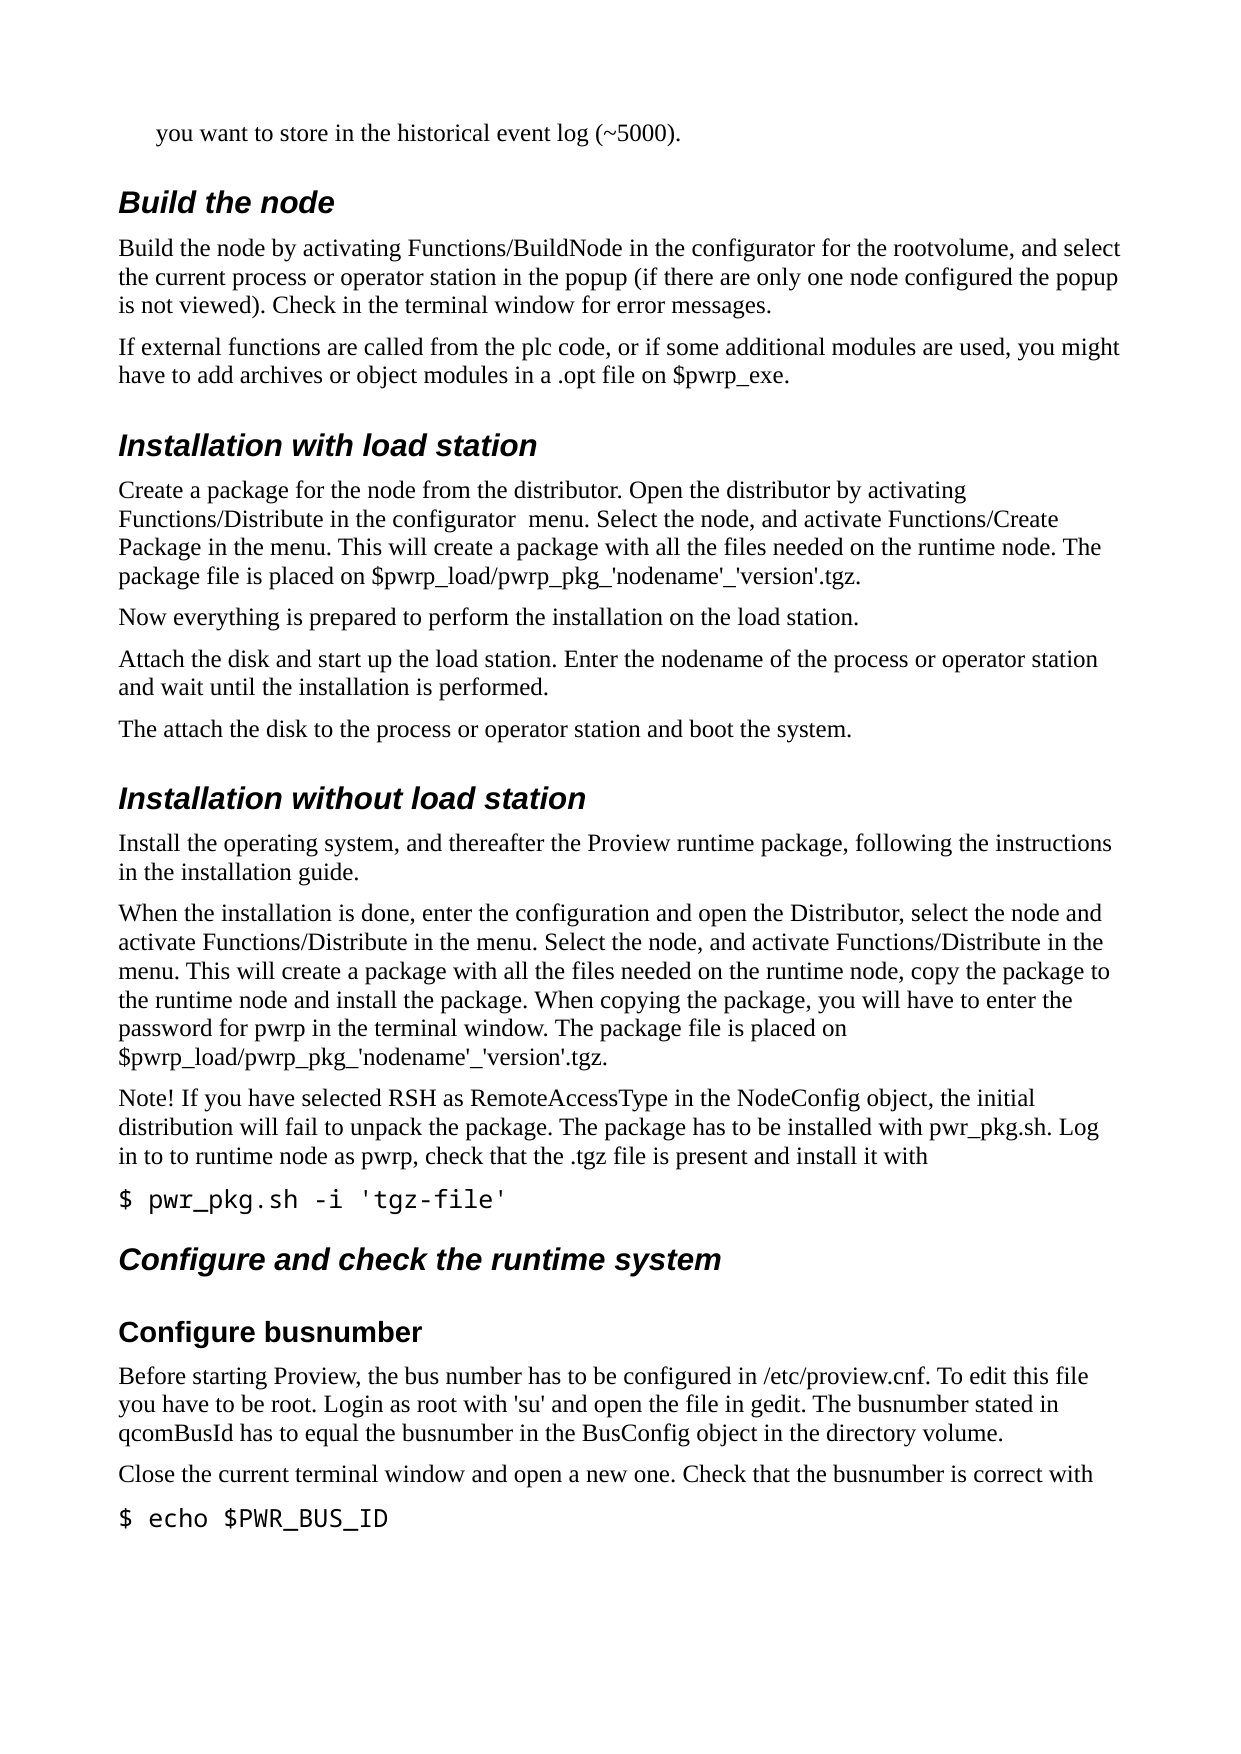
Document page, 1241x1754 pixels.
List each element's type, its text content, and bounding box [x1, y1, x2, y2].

text Build the node by activating Functions/BuildNode in the configurator for the rootvolume, and select the current process or operator station in the popup (if there are only one node configured the popup is not viewed). Check in the terminal window for error messages. [118, 233, 1122, 319]
text $ echo $PWR_BUS_ID [118, 1501, 1122, 1535]
text Before starting Proview, the bus number has to be configured in /etc/proview.cnf. To edit this file you have to be root. Login as root with 'su' and open the file in gedit. The busnumber stated in qcomBusId has to equal the busnumber in the BusConfig object in the directory volume. [118, 1361, 1122, 1447]
text When the installation is done, enter the configuration and open the Distributor, select the node and activate Functions/Distribute in the menu. Select the node, and activate Functions/Distribute in the menu. This will create a package with all the files needed on the runtime node, copy the package to the runtime node and install the package. When copying the package, you will have to enter the password for pwrp in the terminal window. The package file is placed on $pwrp_load/pwrp_pkg_'nodename'_'version'.tgz. [118, 898, 1122, 1071]
text Install the operating system, and thereafter the Proview runtime package, following the instructions in the installation guide. [118, 828, 1122, 886]
text $ pwr_pkg.sh -i 'tgz-file' [118, 1182, 1122, 1216]
subtitle Configure and check the runtime system [118, 1241, 1122, 1277]
text Now everything is prepared to perform the installation on the load station. [118, 602, 1122, 631]
text The attach the disk to the process or operator station and boot the system. [118, 714, 1122, 742]
subtitle Configure busnumber [118, 1315, 1122, 1348]
subtitle Installation without load station [118, 780, 1122, 816]
subtitle Build the node [118, 184, 1122, 220]
text If external functions are called from the plc code, or if some additional modules are used, you might have to add archives or object modules in a .opt file on $pwrp_exe. [118, 332, 1122, 389]
text Close the current terminal window and open a new one. Check that the busnumber is correct with [118, 1459, 1122, 1488]
text Note! If you have selected RSH as RemoteAccessType in the NodeConfig object, the initial distribution will fail to unpack the package. The package has to be installed with pwr_pkg.sh. Log in to to runtime node as pwrp, check that the .tgz file is present and install it with [118, 1083, 1122, 1170]
text Attach the disk and start up the load station. Enter the nodename of the process or operator station and wait until the installation is performed. [118, 644, 1122, 701]
text Create a package for the node from the distributor. Open the distributor by activating Functions/Distribute in the configurator menu. Select the node, and activate Functions/Create Package in the menu. This will create a package with all the files needed on the runtime node. The package file is placed on $pwrp_load/pwrp_pkg_'nodename'_'version'.tgz. [118, 475, 1122, 590]
list you want to store in the historical event log (~5000). [118, 118, 1122, 147]
subtitle Installation with load station [118, 427, 1122, 462]
